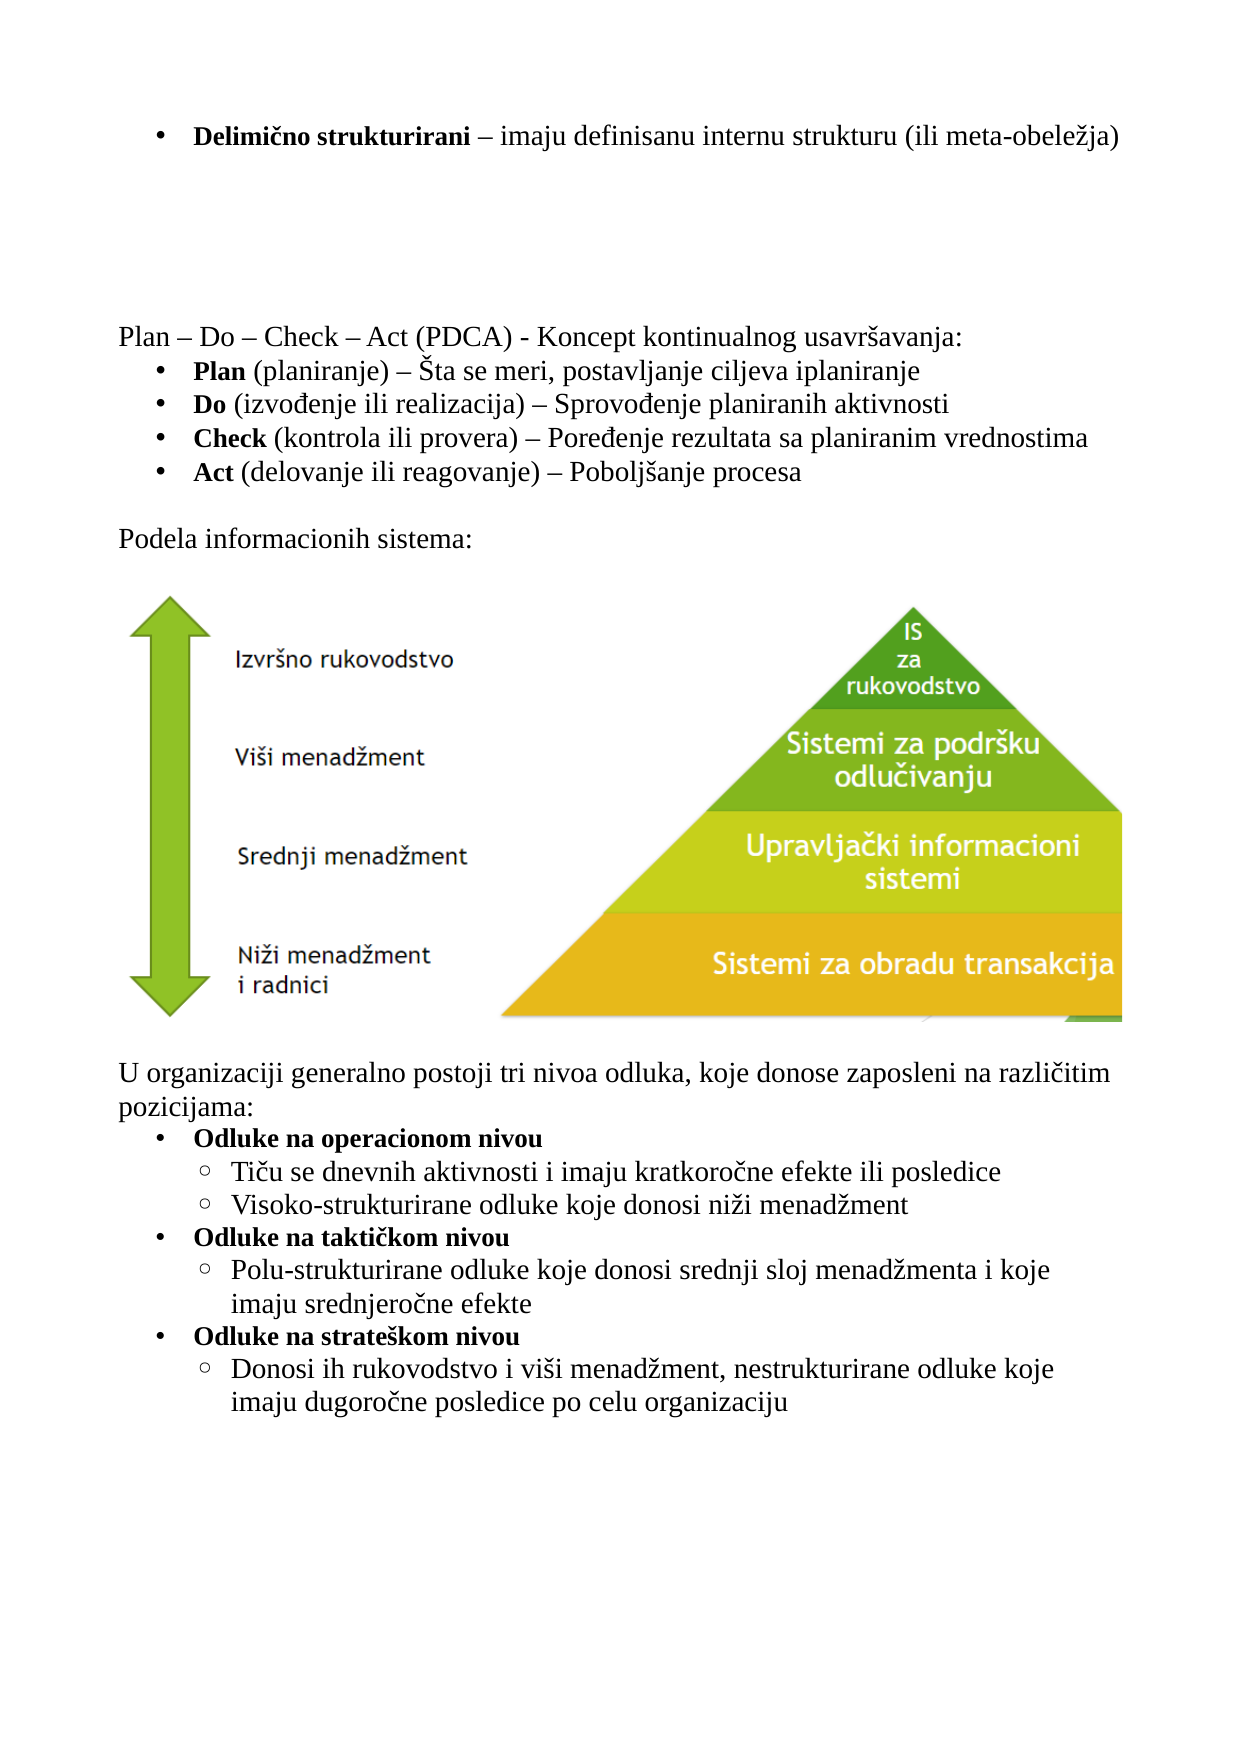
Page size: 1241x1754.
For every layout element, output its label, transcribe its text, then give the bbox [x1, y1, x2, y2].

list Do (izvođenje ili realizacija) – Sprovođenje planiranih aktivnosti [156, 387, 1122, 420]
list Delimično strukturirani – imaju definisanu internu strukturu (ili meta-obeležja) [156, 118, 1122, 152]
list Donosi ih rukovodstvo i viši menadžment, nestrukturirane odluke koje imaju dugoročne posledice po celu organizaciju [193, 1351, 1122, 1418]
list Visoko-strukturirane odluke koje donosi niži menadžment [193, 1187, 1122, 1221]
text Podela informacionih sistema: [118, 521, 1122, 555]
list Odluke na operacionom nivou [156, 1123, 1122, 1154]
list Plan (planiranje) – Šta se meri, postavljanje ciljeva iplaniranje [156, 353, 1122, 387]
list Polu-strukturirane odluke koje donosi srednji sloj menadžmenta i koje imaju srednjeročne efekte [193, 1252, 1122, 1319]
list Check (kontrola ili provera) – Poređenje rezultata sa planiranim vrednostima [156, 420, 1122, 454]
list Odluke na taktičkom nivou [156, 1221, 1122, 1252]
text U organizaciji generalno postoji tri nivoa odluka, koje donose zaposleni na različitim pozicijama: [118, 1056, 1122, 1123]
list Odluke na strateškom nivou [156, 1319, 1122, 1351]
text Plan – Do – Check – Act (PDCA) - Koncept kontinualnog usavršavanja: [118, 319, 1122, 353]
list Act (delovanje ili reagovanje) – Poboljšanje procesa [156, 454, 1122, 488]
list Tiču se dnevnih aktivnosti i imaju kratkoročne efekte ili posledice [193, 1154, 1122, 1187]
picture [118, 575, 1123, 1022]
